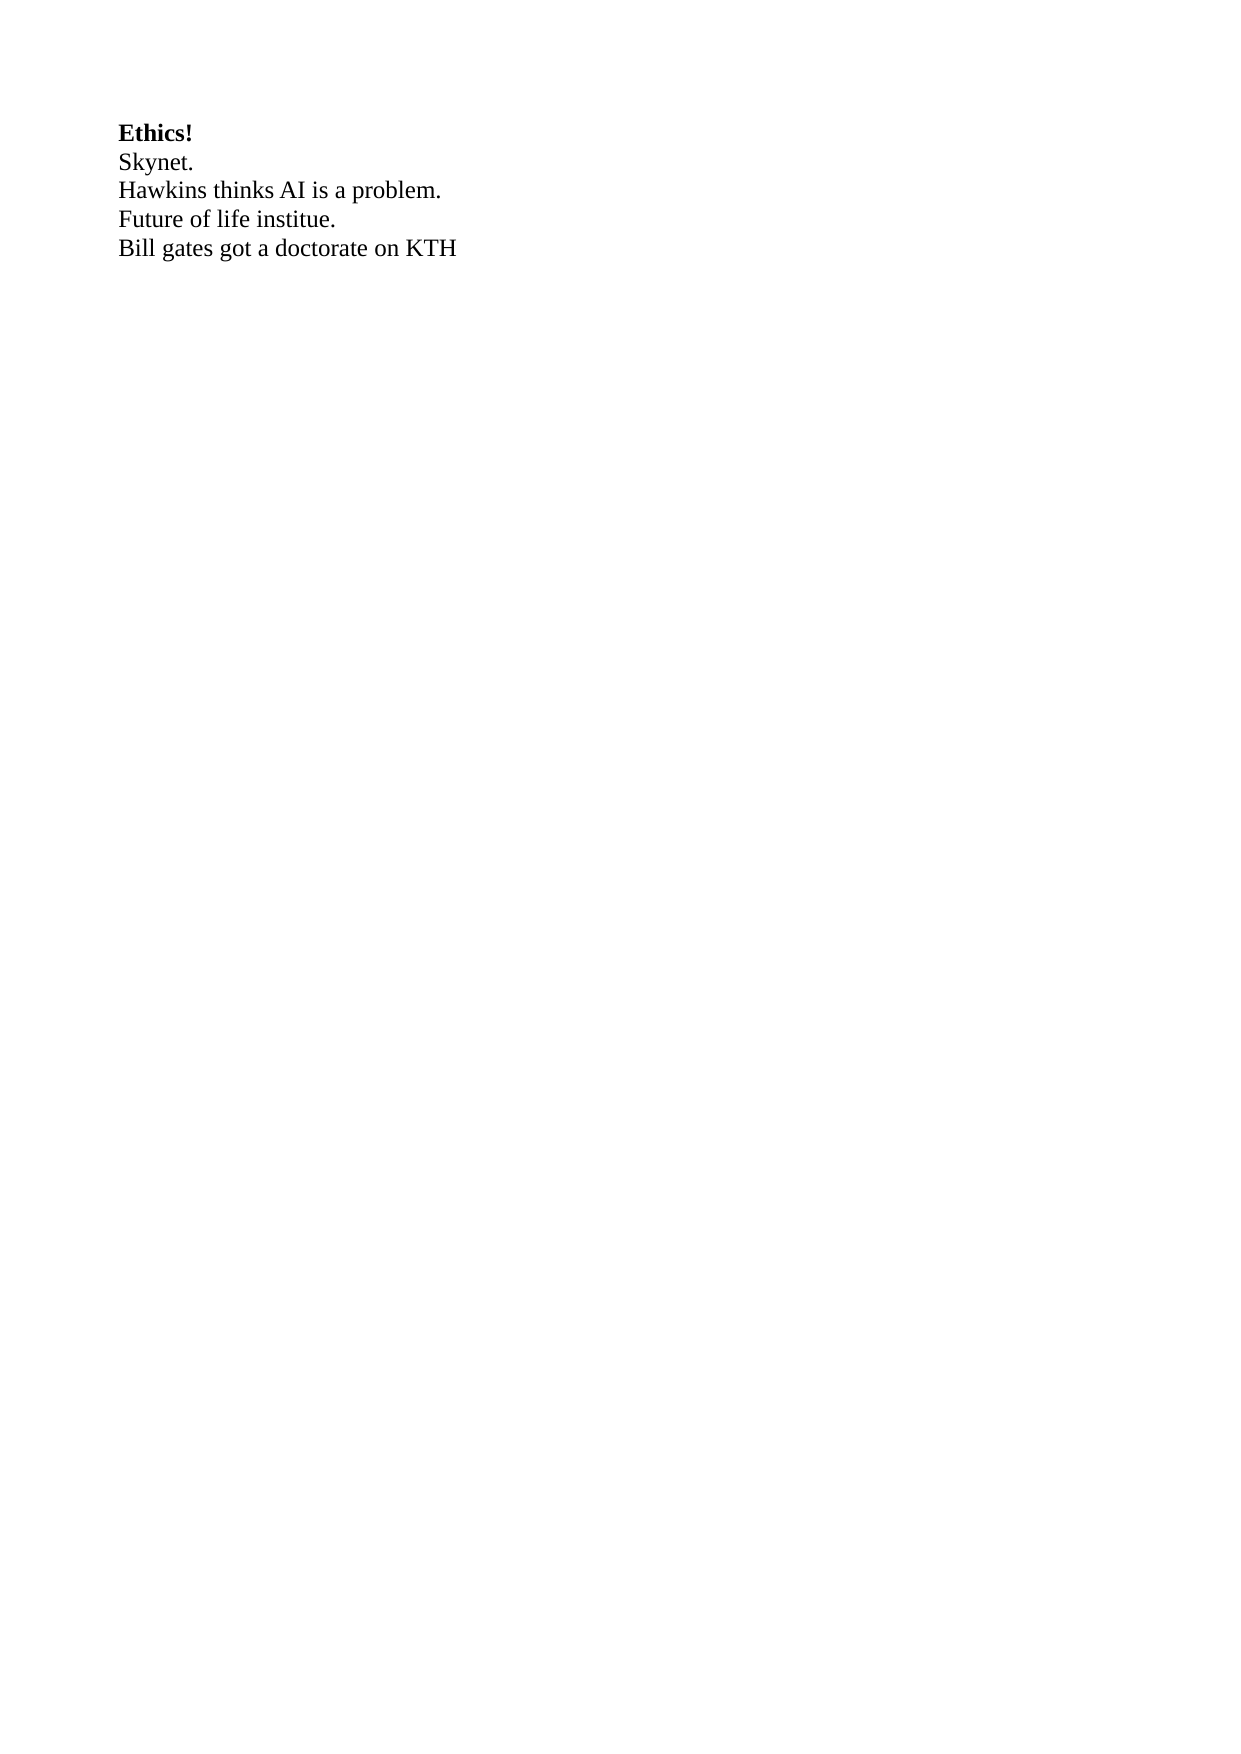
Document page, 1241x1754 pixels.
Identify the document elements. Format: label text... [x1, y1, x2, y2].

text Future of life institue. [118, 204, 1122, 233]
text Hawkins thinks AI is a problem. [118, 176, 1122, 204]
text Skynet. [118, 147, 1122, 176]
text Bill gates got a doctorate on KTH [118, 233, 1122, 262]
text Ethics! [118, 118, 1122, 147]
